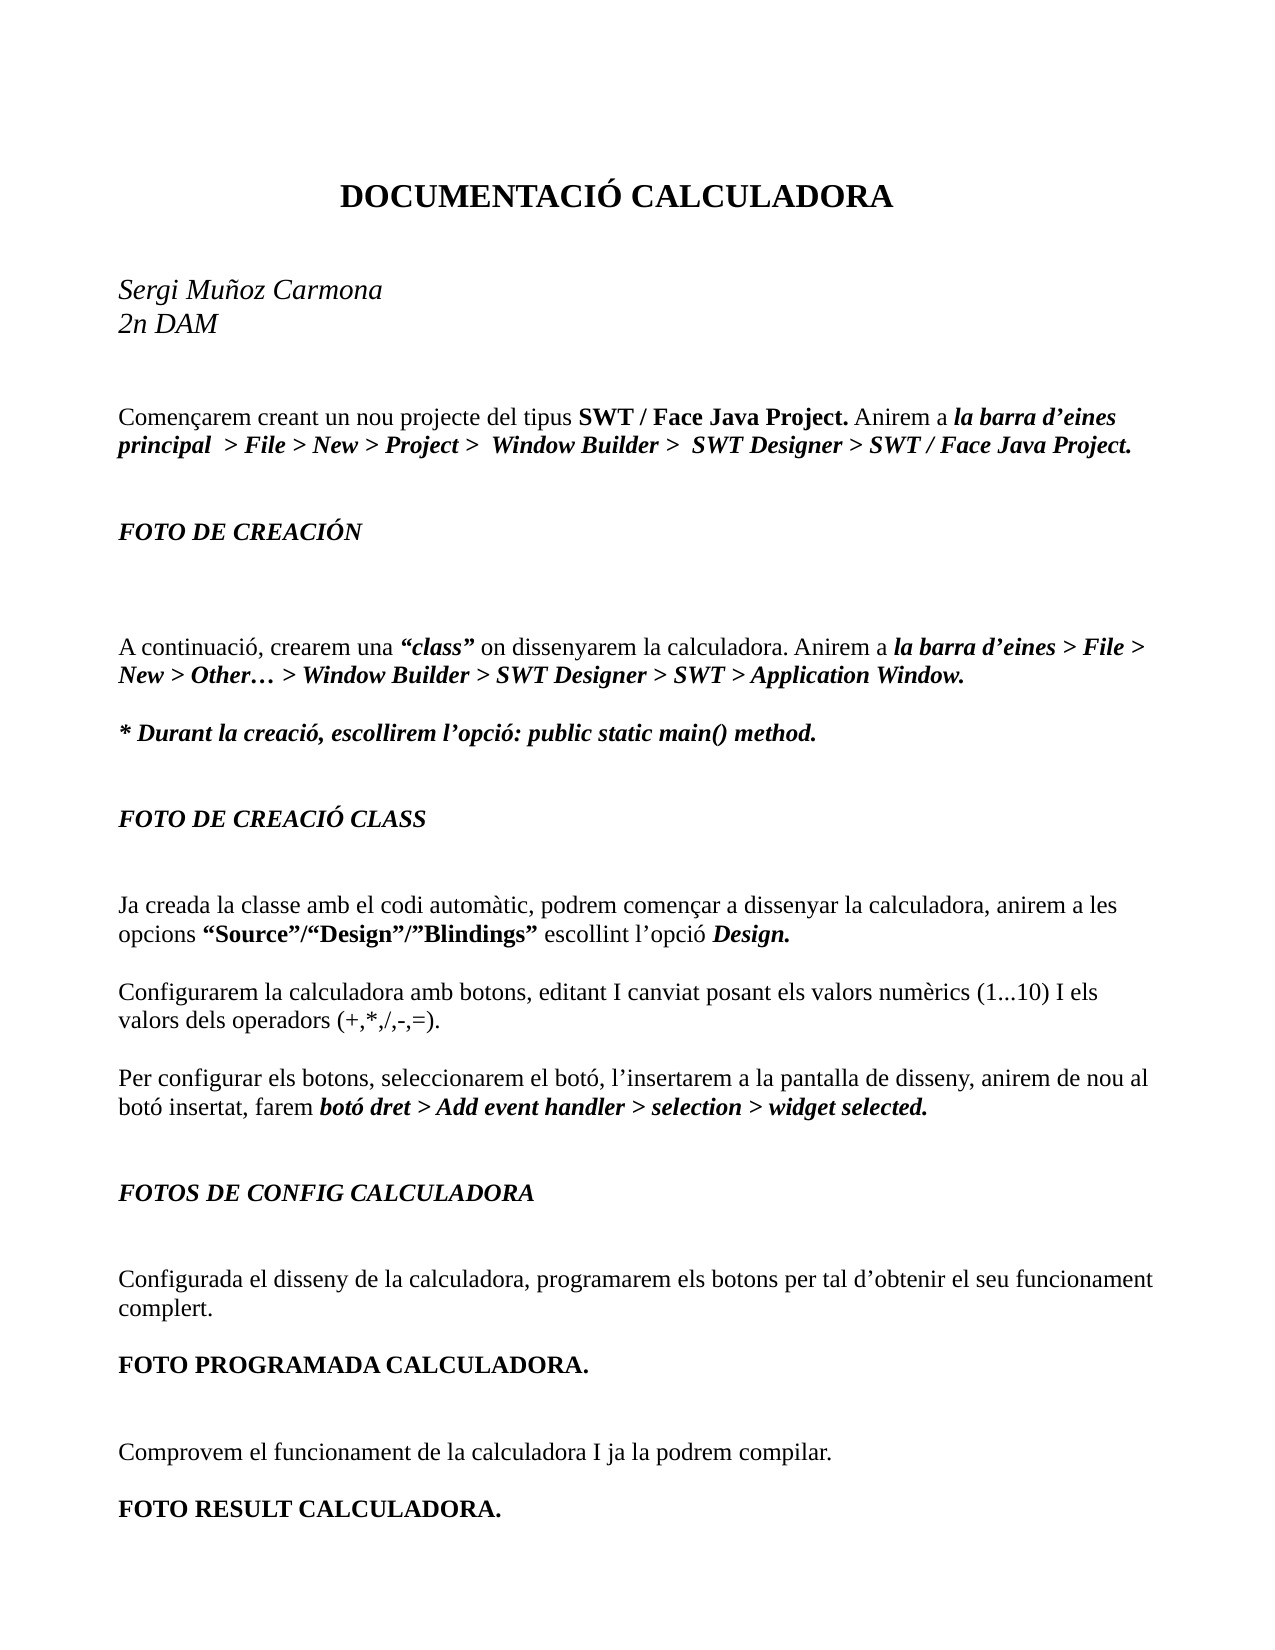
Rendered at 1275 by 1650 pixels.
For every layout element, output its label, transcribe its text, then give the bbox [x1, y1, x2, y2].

text * Durant la creació, escollirem l’opció: public static main() method. [118, 718, 1157, 747]
text FOTOS DE CONFIG CALCULADORA [118, 1178, 1157, 1207]
text FOTO DE CREACIÓ CLASS [118, 804, 1157, 833]
text FOTO RESULT CALCULADORA. [118, 1494, 1157, 1523]
text DOCUMENTACIÓ CALCULADORA [118, 176, 1157, 215]
text Configurada el disseny de la calculadora, programarem els botons per tal d’obtenir el seu funcionament complert. [118, 1264, 1157, 1322]
text Ja creada la classe amb el codi automàtic, podrem començar a dissenyar la calculadora, anirem a les opcions “Source”/“Design”/”Blindings” escollint l’opció Design. [118, 890, 1157, 948]
text A continuació, crearem una “class” on dissenyarem la calculadora. Anirem a la barra d’eines > File > New > Other… > Window Builder > SWT Designer > SWT > Application Window. [118, 632, 1157, 689]
text FOTO DE CREACIÓN [118, 517, 1157, 545]
text Comprovem el funcionament de la calculadora I ja la podrem compilar. [118, 1437, 1157, 1465]
text Configurarem la calculadora amb botons, editant I canviat posant els valors numèrics (1...10) I els valors dels operadors (+,*,/,-,=). [118, 977, 1157, 1034]
text Per configurar els botons, seleccionarem el botó, l’insertarem a la pantalla de disseny, anirem de nou al botó insertat, farem botó dret > Add event handler > selection > widget selected. [118, 1063, 1157, 1120]
text Sergi Muñoz Carmona [118, 272, 1157, 306]
text FOTO PROGRAMADA CALCULADORA. [118, 1350, 1157, 1379]
text 2n DAM [118, 306, 1157, 339]
text Començarem creant un nou projecte del tipus SWT / Face Java Project. Anirem a la barra d’eines principal > File > New > Project > Window Builder > SWT Designer > SWT / Face Java Project. [118, 402, 1157, 459]
